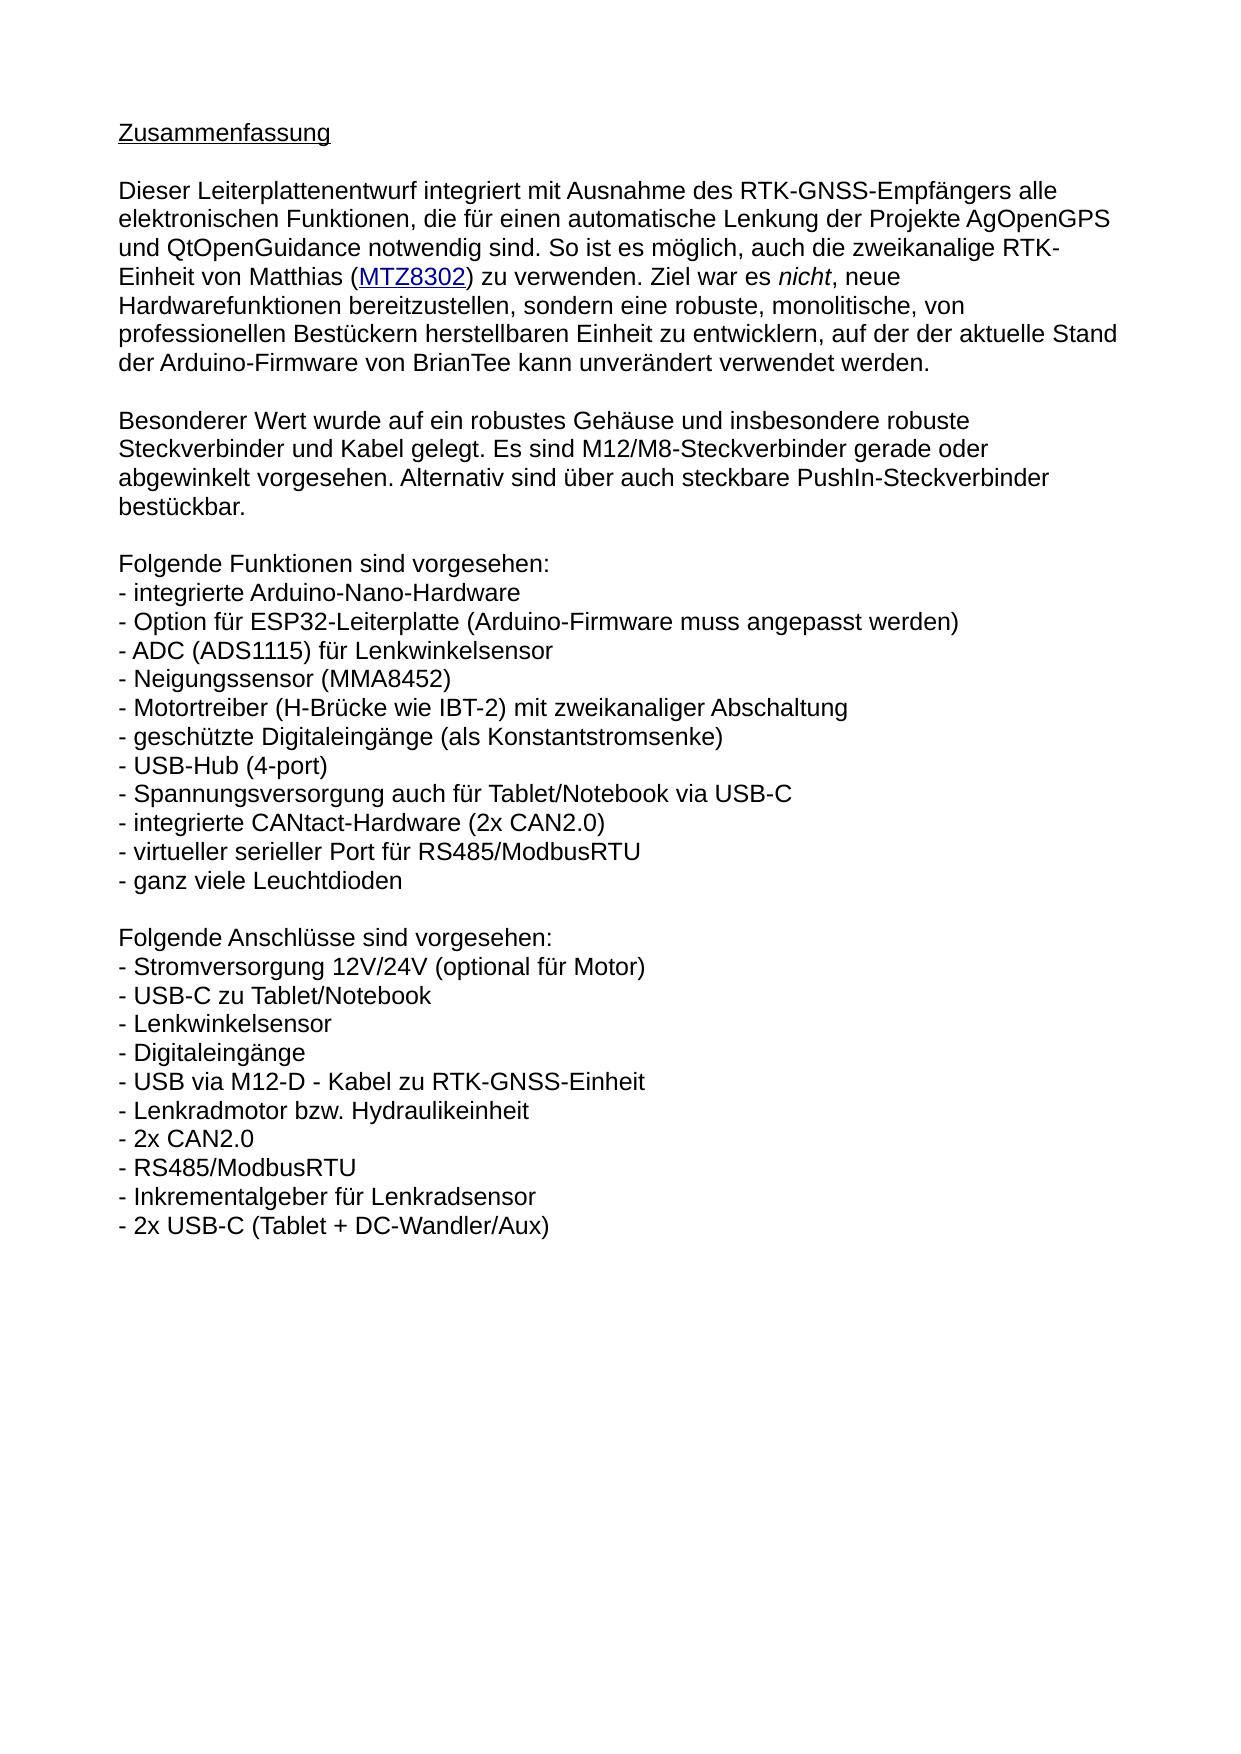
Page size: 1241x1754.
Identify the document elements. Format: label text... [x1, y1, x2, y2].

text - integrierte Arduino-Nano-Hardware [118, 578, 1122, 607]
text - 2x USB-C (Tablet + DC-Wandler/Aux) [118, 1211, 1122, 1239]
text - Neigungssensor (MMA8452) [118, 664, 1122, 693]
text - Spannungsversorgung auch für Tablet/Notebook via USB-C [118, 779, 1122, 808]
text - Inkrementalgeber für Lenkradsensor [118, 1182, 1122, 1211]
text - Stromversorgung 12V/24V (optional für Motor) [118, 952, 1122, 981]
text - USB-Hub (4-port) [118, 751, 1122, 779]
text - Option für ESP32-Leiterplatte (Arduino-Firmware muss angepasst werden) [118, 607, 1122, 636]
text Folgende Anschlüsse sind vorgesehen: [118, 923, 1122, 952]
text - ADC (ADS1115) für Lenkwinkelsensor [118, 636, 1122, 664]
text Dieser Leiterplattenentwurf integriert mit Ausnahme des RTK-GNSS-Empfängers alle elektronischen Funktionen, die für einen automatische Lenkung der Projekte AgOpenGPS und QtOpenGuidance notwendig sind. So ist es möglich, auch die zweikanalige RTK-Einheit von Matthias (MTZ8302) zu verwenden. Ziel war es nicht, neue Hardwarefunktionen bereitzustellen, sondern eine robuste, monolitische, von professionellen Bestückern herstellbaren Einheit zu entwicklern, auf der der aktuelle Stand der Arduino-Firmware von BrianTee kann unverändert verwendet werden. [118, 176, 1122, 377]
text - virtueller serieller Port für RS485/ModbusRTU [118, 837, 1122, 866]
text - RS485/ModbusRTU [118, 1153, 1122, 1182]
text Folgende Funktionen sind vorgesehen: [118, 549, 1122, 578]
text Zusammenfassung [118, 118, 1122, 147]
text - USB-C zu Tablet/Notebook [118, 981, 1122, 1009]
text Besonderer Wert wurde auf ein robustes Gehäuse und insbesondere robuste Steckverbinder und Kabel gelegt. Es sind M12/M8-Steckverbinder gerade oder abgewinkelt vorgesehen. Alternativ sind über auch steckbare PushIn-Steckverbinder bestückbar. [118, 406, 1122, 521]
text - geschützte Digitaleingänge (als Konstantstromsenke) [118, 722, 1122, 751]
text - 2x CAN2.0 [118, 1124, 1122, 1153]
text - Digitaleingänge [118, 1038, 1122, 1067]
text - ganz viele Leuchtdioden [118, 866, 1122, 894]
text - Lenkwinkelsensor [118, 1009, 1122, 1038]
text - Lenkradmotor bzw. Hydraulikeinheit [118, 1096, 1122, 1124]
text - integrierte CANtact-Hardware (2x CAN2.0) [118, 808, 1122, 837]
text - Motortreiber (H-Brücke wie IBT-2) mit zweikanaliger Abschaltung [118, 693, 1122, 722]
text - USB via M12-D - Kabel zu RTK-GNSS-Einheit [118, 1067, 1122, 1096]
